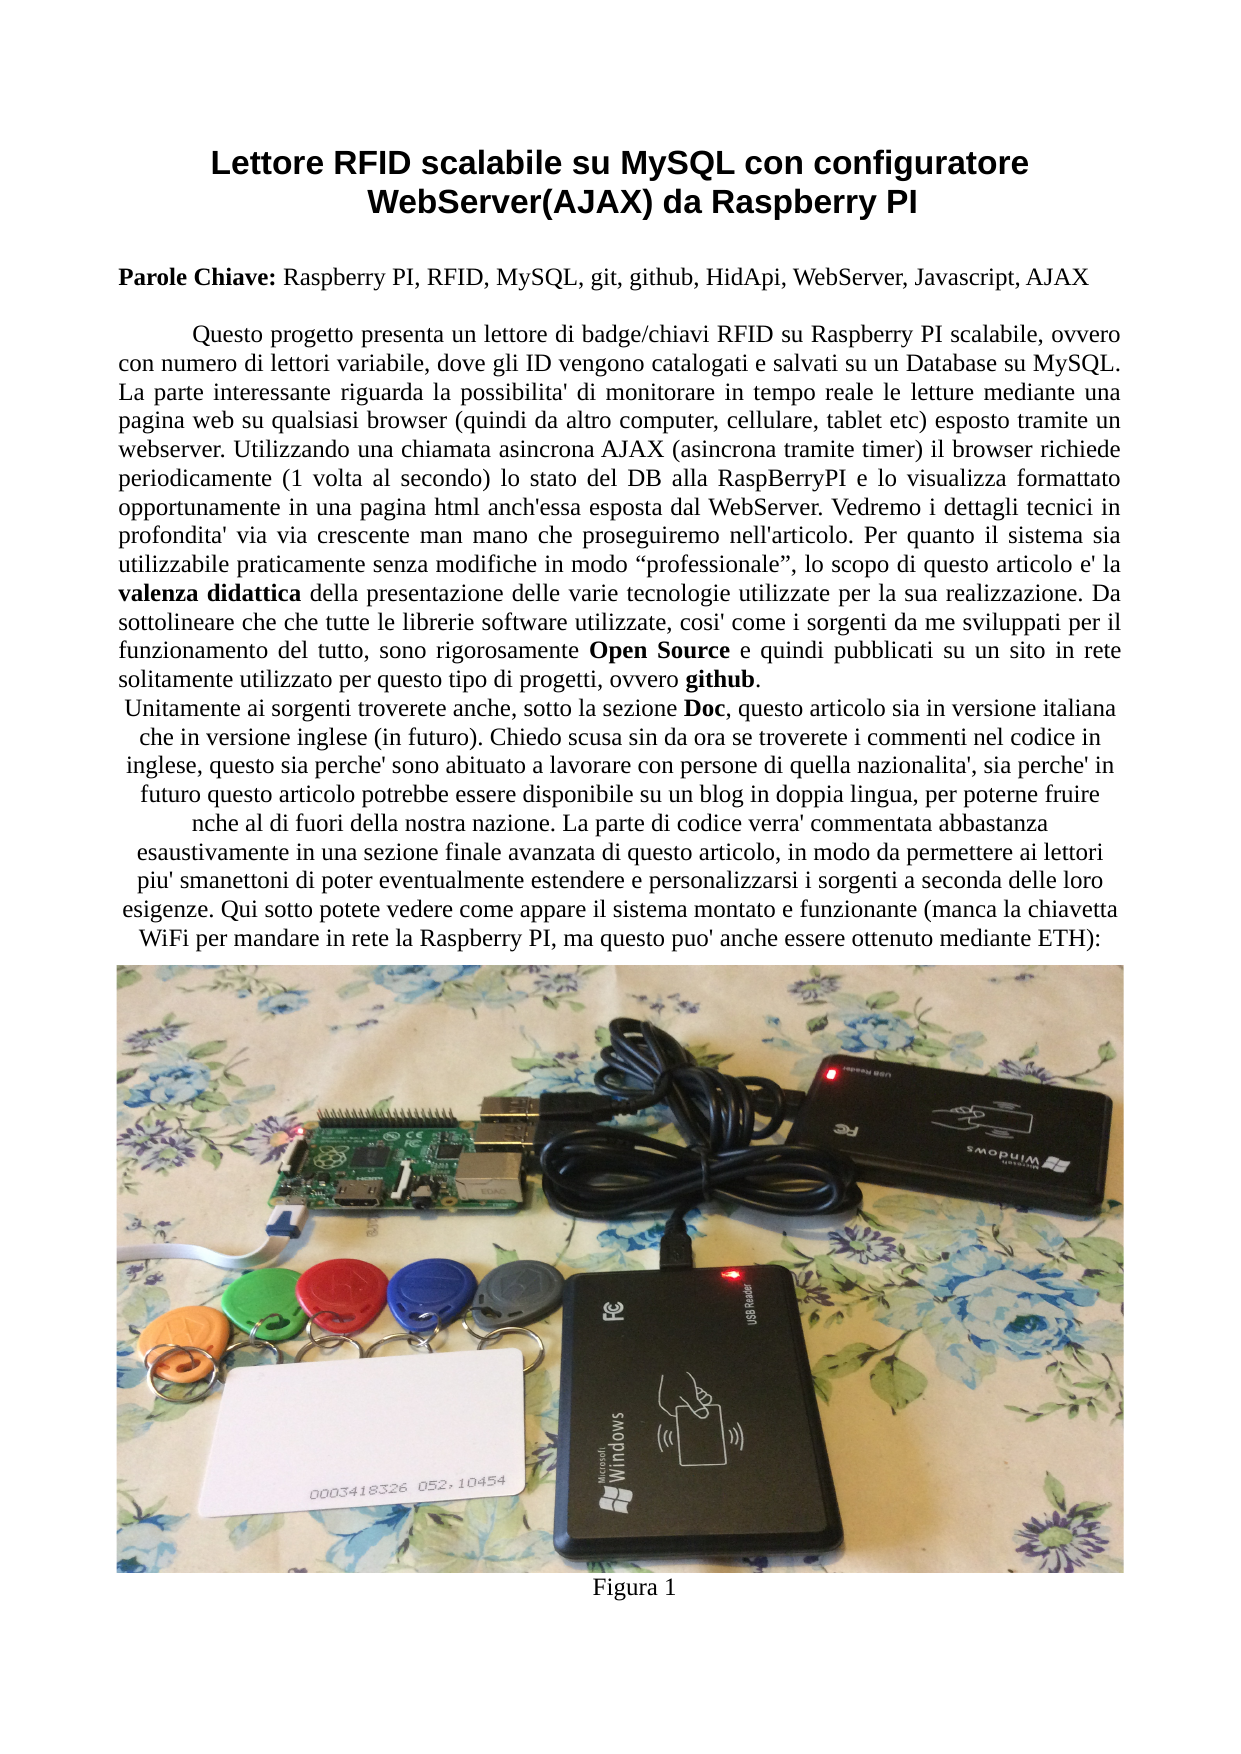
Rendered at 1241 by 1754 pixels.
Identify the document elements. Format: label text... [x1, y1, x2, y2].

text Parole Chiave: Raspberry PI, RFID, MySQL, git, github, HidApi, WebServer, Javascript, AJAX [118, 262, 1122, 290]
text Unitamente ai sorgenti troverete anche, sotto la sezione Doc, questo articolo sia in versione italiana che in versione inglese (in futuro). Chiedo scusa sin da ora se troverete i commenti nel codice in inglese, questo sia perche' sono abituato a lavorare con persone di quella nazionalita', sia perche' in futuro questo articolo potrebbe essere disponibile su un blog in doppia lingua, per poterne fruire nche al di fuori della nostra nazione. La parte di codice verra' commentata abbastanza esaustivamente in una sezione finale avanzata di questo articolo, in modo da permettere ai lettori piu' smanettoni di poter eventualmente estendere e personalizzarsi i sorgenti a seconda delle loro esigenze. Qui sotto potete vedere come appare il sistema montato e funzionante (manca la chiavetta WiFi per mandare in rete la Raspberry PI, ma questo puo' anche essere ottenuto mediante ETH): [118, 693, 1122, 952]
text Questo progetto presenta un lettore di badge/chiavi RFID su Raspberry PI scalabile, ovvero con numero di lettori variabile, dove gli ID vengono catalogati e salvati su un Database su MySQL. La parte interessante riguarda la possibilita' di monitorare in tempo reale le letture mediante una pagina web su qualsiasi browser (quindi da altro computer, cellulare, tablet etc) esposto tramite un webserver. Utilizzando una chiamata asincrona AJAX (asincrona tramite timer) il browser richiede periodicamente (1 volta al secondo) lo stato del DB alla RaspBerryPI e lo visualizza formattato opportunamente in una pagina html anch'essa esposta dal WebServer. Vedremo i dettagli tecnici in profondita' via via crescente man mano che proseguiremo nell'articolo. Per quanto il sistema sia utilizzabile praticamente senza modifiche in modo “professionale”, lo scopo di questo articolo e' la valenza didattica della presentazione delle varie tecnologie utilizzate per la sua realizzazione. Da sottolineare che che tutte le librerie software utilizzate, cosi' come i sorgenti da me sviluppati per il funzionamento del tutto, sono rigorosamente Open Source e quindi pubblicati su un sito in rete solitamente utilizzato per questo tipo di progetti, ovvero github. [118, 319, 1122, 693]
text Figura 1 [118, 1573, 1122, 1601]
subtitle Lettore RFID scalabile su MySQL con configuratore WebServer(AJAX) da Raspberry PI [118, 143, 1122, 220]
picture [116, 965, 1124, 1573]
text [118, 952, 1122, 965]
